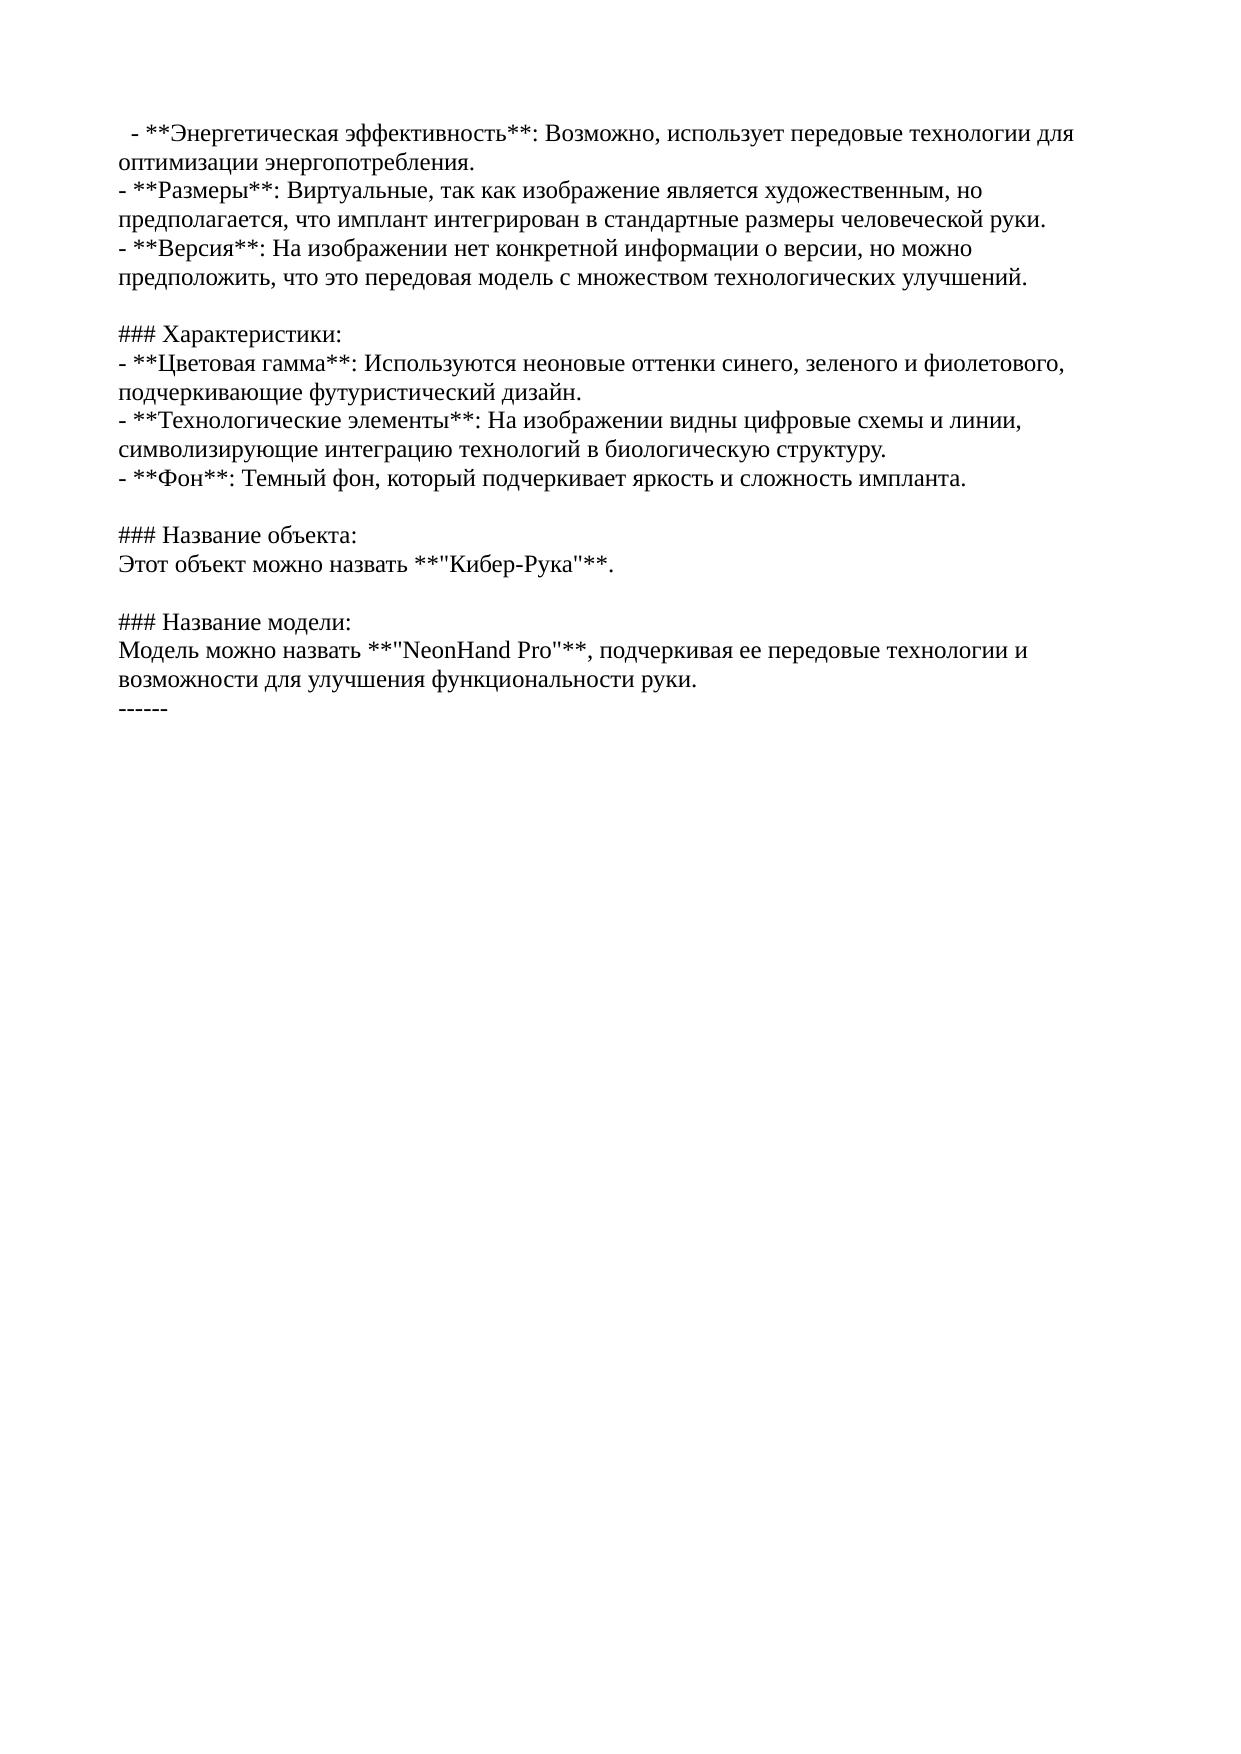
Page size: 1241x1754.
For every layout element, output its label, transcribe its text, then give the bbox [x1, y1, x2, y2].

text ------ [118, 693, 1122, 722]
text - **Фон**: Темный фон, который подчеркивает яркость и сложность импланта. [118, 463, 1122, 492]
text ### Название модели: [118, 607, 1122, 636]
text - **Технологические элементы**: На изображении видны цифровые схемы и линии, символизирующие интеграцию технологий в биологическую структуру. [118, 406, 1122, 463]
text Этот объект можно назвать **"Кибер-Рука"**. [118, 549, 1122, 578]
text - **Цветовая гамма**: Используются неоновые оттенки синего, зеленого и фиолетового, подчеркивающие футуристический дизайн. [118, 348, 1122, 406]
text - **Версия**: На изображении нет конкретной информации о версии, но можно предположить, что это передовая модель с множеством технологических улучшений. [118, 233, 1122, 291]
text - **Энергетическая эффективность**: Возможно, использует передовые технологии для оптимизации энергопотребления. [118, 118, 1122, 176]
text Модель можно назвать **"NeonHand Pro"**, подчеркивая ее передовые технологии и возможности для улучшения функциональности руки. [118, 636, 1122, 693]
text ### Название объекта: [118, 521, 1122, 549]
text - **Размеры**: Виртуальные, так как изображение является художественным, но предполагается, что имплант интегрирован в стандартные размеры человеческой руки. [118, 176, 1122, 233]
text ### Характеристики: [118, 319, 1122, 348]
